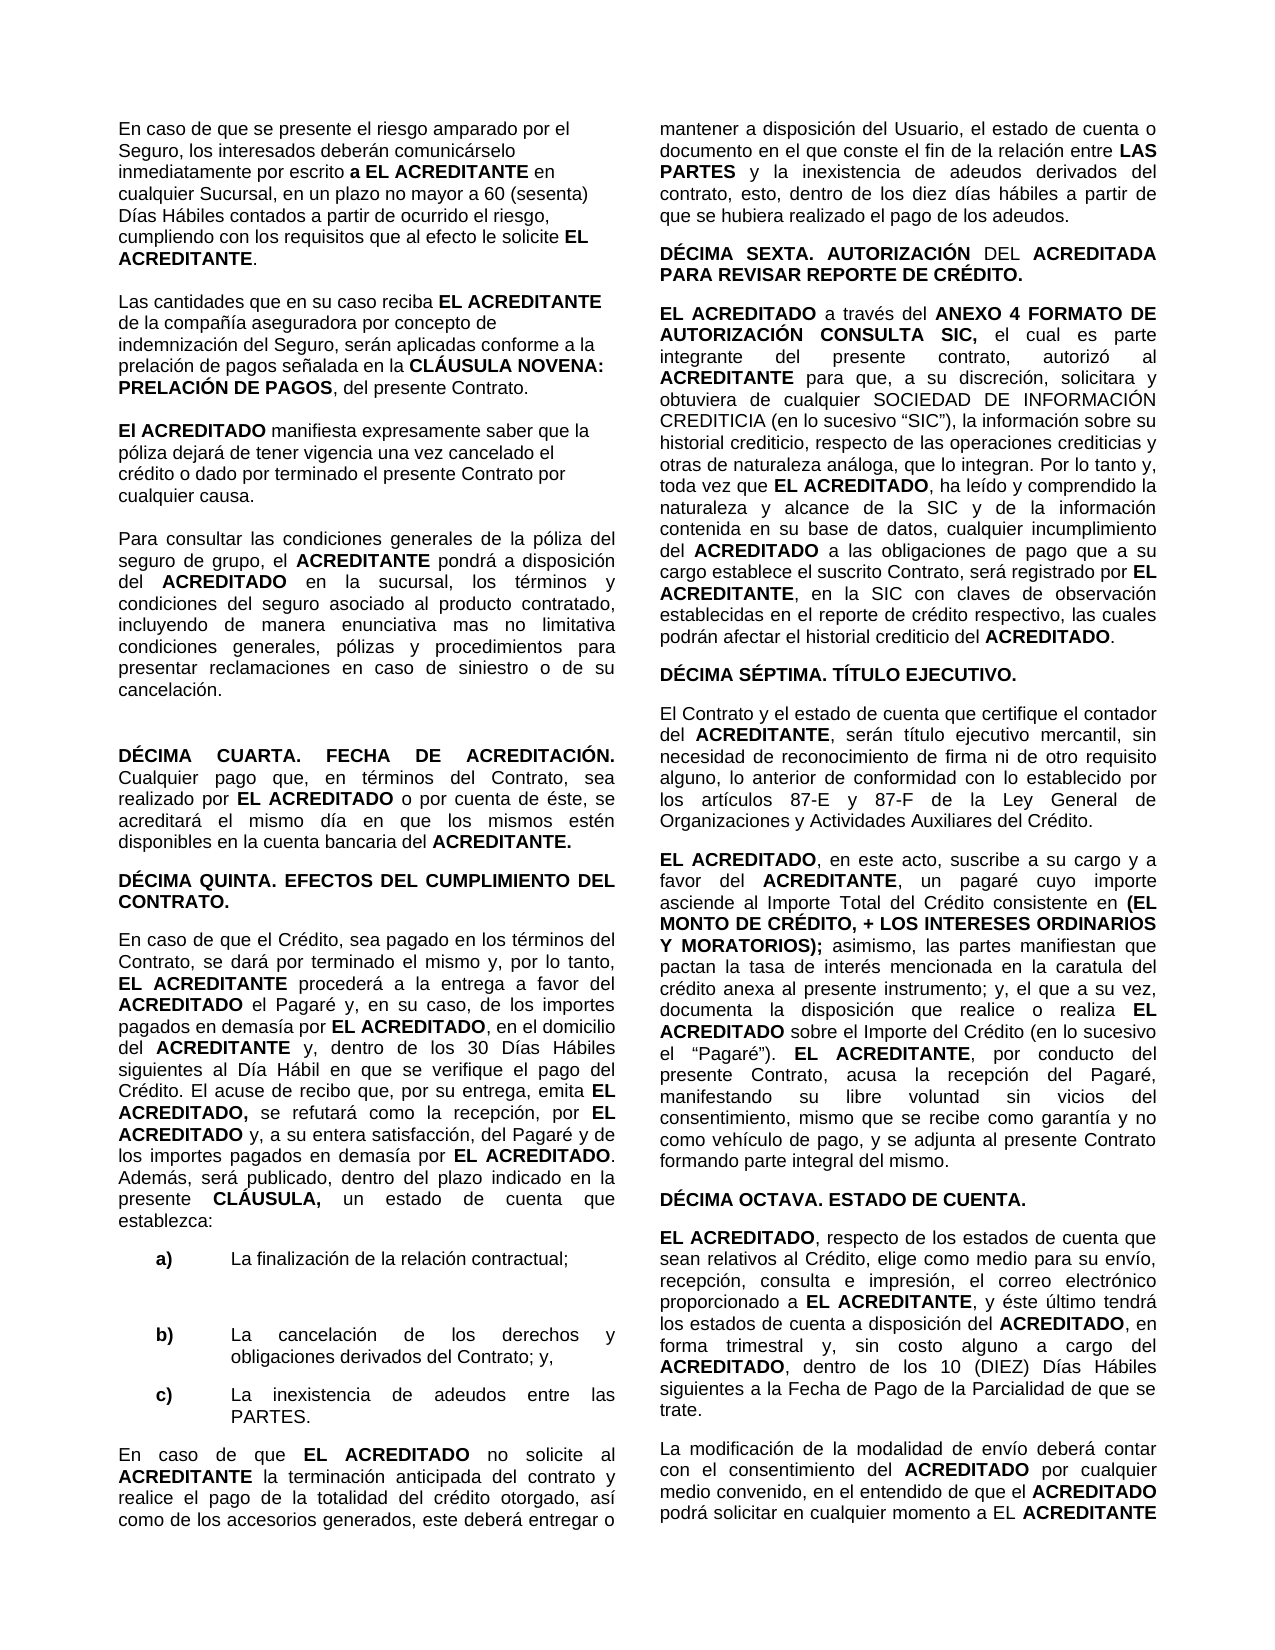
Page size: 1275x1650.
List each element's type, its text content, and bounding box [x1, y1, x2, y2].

text La modificación de la modalidad de envío deberá contar con el consentimiento del ACREDITADO por cualquier medio convenido, en el entendido de que el ACREDITADO podrá solicitar en cualquier momento a EL ACREDITANTE [659, 1437, 1157, 1524]
text DÉCIMA CUARTA. FECHA DE ACREDITACIÓN. Cualquier pago que, en términos del Contrato, sea realizado por EL ACREDITADO o por cuenta de éste, se acreditará el mismo día en que los mismos estén disponibles en la cuenta bancaria del ACREDITANTE. [118, 745, 615, 853]
text Para consultar las condiciones generales de la póliza del seguro de grupo, el ACREDITANTE pondrá a disposición del ACREDITADO en la sucursal, los términos y condiciones del seguro asociado al producto contratado, incluyendo de manera enunciativa mas no limitativa condiciones generales, pólizas y procedimientos para presentar reclamaciones en caso de siniestro o de su cancelación. [118, 528, 615, 728]
text El Contrato y el estado de cuenta que certifique el contador del ACREDITANTE, serán título ejecutivo mercantil, sin necesidad de reconocimiento de firma ni de otro requisito alguno, lo anterior de conformidad con lo establecido por los artículos 87-E y 87-F de la Ley General de Organizaciones y Actividades Auxiliares del Crédito. [659, 702, 1157, 832]
text Las cantidades que en su caso reciba EL ACREDITANTE de la compañía aseguradora por concepto de indemnización del Seguro, serán aplicadas conforme a la prelación de pagos señalada en la CLÁUSULA NOVENA: PRELACIÓN DE PAGOS, del presente Contrato. [118, 291, 615, 398]
text DÉCIMA OCTAVA. ESTADO DE CUENTA. [659, 1188, 1157, 1210]
list La cancelación de los derechos y obligaciones derivados del Contrato; y, [156, 1324, 615, 1367]
list La finalización de la relación contractual; [156, 1248, 615, 1269]
text EL ACREDITADO, en este acto, suscribe a su cargo y a favor del ACREDITANTE, un pagaré cuyo importe asciende al Importe Total del Crédito consistente en (EL MONTO DE CRÉDITO, + LOS INTERESES ORDINARIOS Y MORATORIOS); asimismo, las partes manifiestan que pactan la tasa de interés mencionada en la caratula del crédito anexa al presente instrumento; y, el que a su vez, documenta la disposición que realice o realiza EL ACREDITADO sobre el Importe del Crédito (en lo sucesivo el “Pagaré”). EL ACREDITANTE, por conducto del presente Contrato, acusa la recepción del Pagaré, manifestando su libre voluntad sin vicios del consentimiento, mismo que se recibe como garantía y no como vehículo de pago, y se adjunta al presente Contrato formando parte integral del mismo. [659, 848, 1157, 1172]
text En caso de que EL ACREDITADO no solicite al ACREDITANTE la terminación anticipada del contrato y realice el pago de la totalidad del crédito otorgado, así como de los accesorios generados, este deberá entregar o [118, 1444, 615, 1530]
text DÉCIMA SÉPTIMA. TÍTULO EJECUTIVO. [659, 664, 1157, 686]
text En caso de que se presente el riesgo amparado por el Seguro, los interesados deberán comunicárselo inmediatamente por escrito a EL ACREDITANTE en cualquier Sucursal, en un plazo no mayor a 60 (sesenta) Días Hábiles contados a partir de ocurrido el riesgo, cumpliendo con los requisitos que al efecto le solicite EL ACREDITANTE. [118, 118, 615, 269]
text DÉCIMA QUINTA. EFECTOS DEL CUMPLIMIENTO DEL CONTRATO. [118, 869, 615, 913]
text En caso de que el Crédito, sea pagado en los términos del Contrato, se dará por terminado el mismo y, por lo tanto, EL ACREDITANTE procederá a la entrega a favor del ACREDITADO el Pagaré y, en su caso, de los importes pagados en demasía por EL ACREDITADO, en el domicilio del ACREDITANTE y, dentro de los 30 Días Hábiles siguientes al Día Hábil en que se verifique el pago del Crédito. El acuse de recibo que, por su entrega, emita EL ACREDITADO, se refutará como la recepción, por EL ACREDITADO y, a su entera satisfacción, del Pagaré y de los importes pagados en demasía por EL ACREDITADO. Además, será publicado, dentro del plazo indicado en la presente CLÁUSULA, un estado de cuenta que establezca: [118, 929, 615, 1231]
text EL ACREDITADO a través del ANEXO 4 FORMATO DE AUTORIZACIÓN CONSULTA SIC, el cual es parte integrante del presente contrato, autorizó al ACREDITANTE para que, a su discreción, solicitara y obtuviera de cualquier SOCIEDAD DE INFORMACIÓN CREDITICIA (en lo sucesivo “SIC”), la información sobre su historial crediticio, respecto de las operaciones crediticias y otras de naturaleza análoga, que lo integran. Por lo tanto y, toda vez que EL ACREDITADO, ha leído y comprendido la naturaleza y alcance de la SIC y de la información contenida en su base de datos, cualquier incumplimiento del ACREDITADO a las obligaciones de pago que a su cargo establece el suscrito Contrato, será registrado por EL ACREDITANTE, en la SIC con claves de observación establecidas en el reporte de crédito respectivo, las cuales podrán afectar el historial crediticio del ACREDITADO. [659, 302, 1157, 647]
text mantener a disposición del Usuario, el estado de cuenta o documento en el que conste el fin de la relación entre LAS PARTES y la inexistencia de adeudos derivados del contrato, esto, dentro de los diez días hábiles a partir de que se hubiera realizado el pago de los adeudos. [659, 118, 1157, 226]
text EL ACREDITADO, respecto de los estados de cuenta que sean relativos al Crédito, elige como medio para su envío, recepción, consulta e impresión, el correo electrónico proporcionado a EL ACREDITANTE, y éste último tendrá los estados de cuenta a disposición del ACREDITADO, en forma trimestral y, sin costo alguno a cargo del ACREDITADO, dentro de los 10 (DIEZ) Días Hábiles siguientes a la Fecha de Pago de la Parcialidad de que se trate. [659, 1227, 1157, 1421]
text DÉCIMA SEXTA. AUTORIZACIÓN DEL ACREDITADA PARA REVISAR REPORTE DE CRÉDITO. [659, 243, 1157, 286]
text El ACREDITADO manifiesta expresamente saber que la póliza dejará de tener vigencia una vez cancelado el crédito o dado por terminado el presente Contrato por cualquier causa. [118, 420, 615, 506]
list La inexistencia de adeudos entre las PARTES. [156, 1384, 615, 1427]
